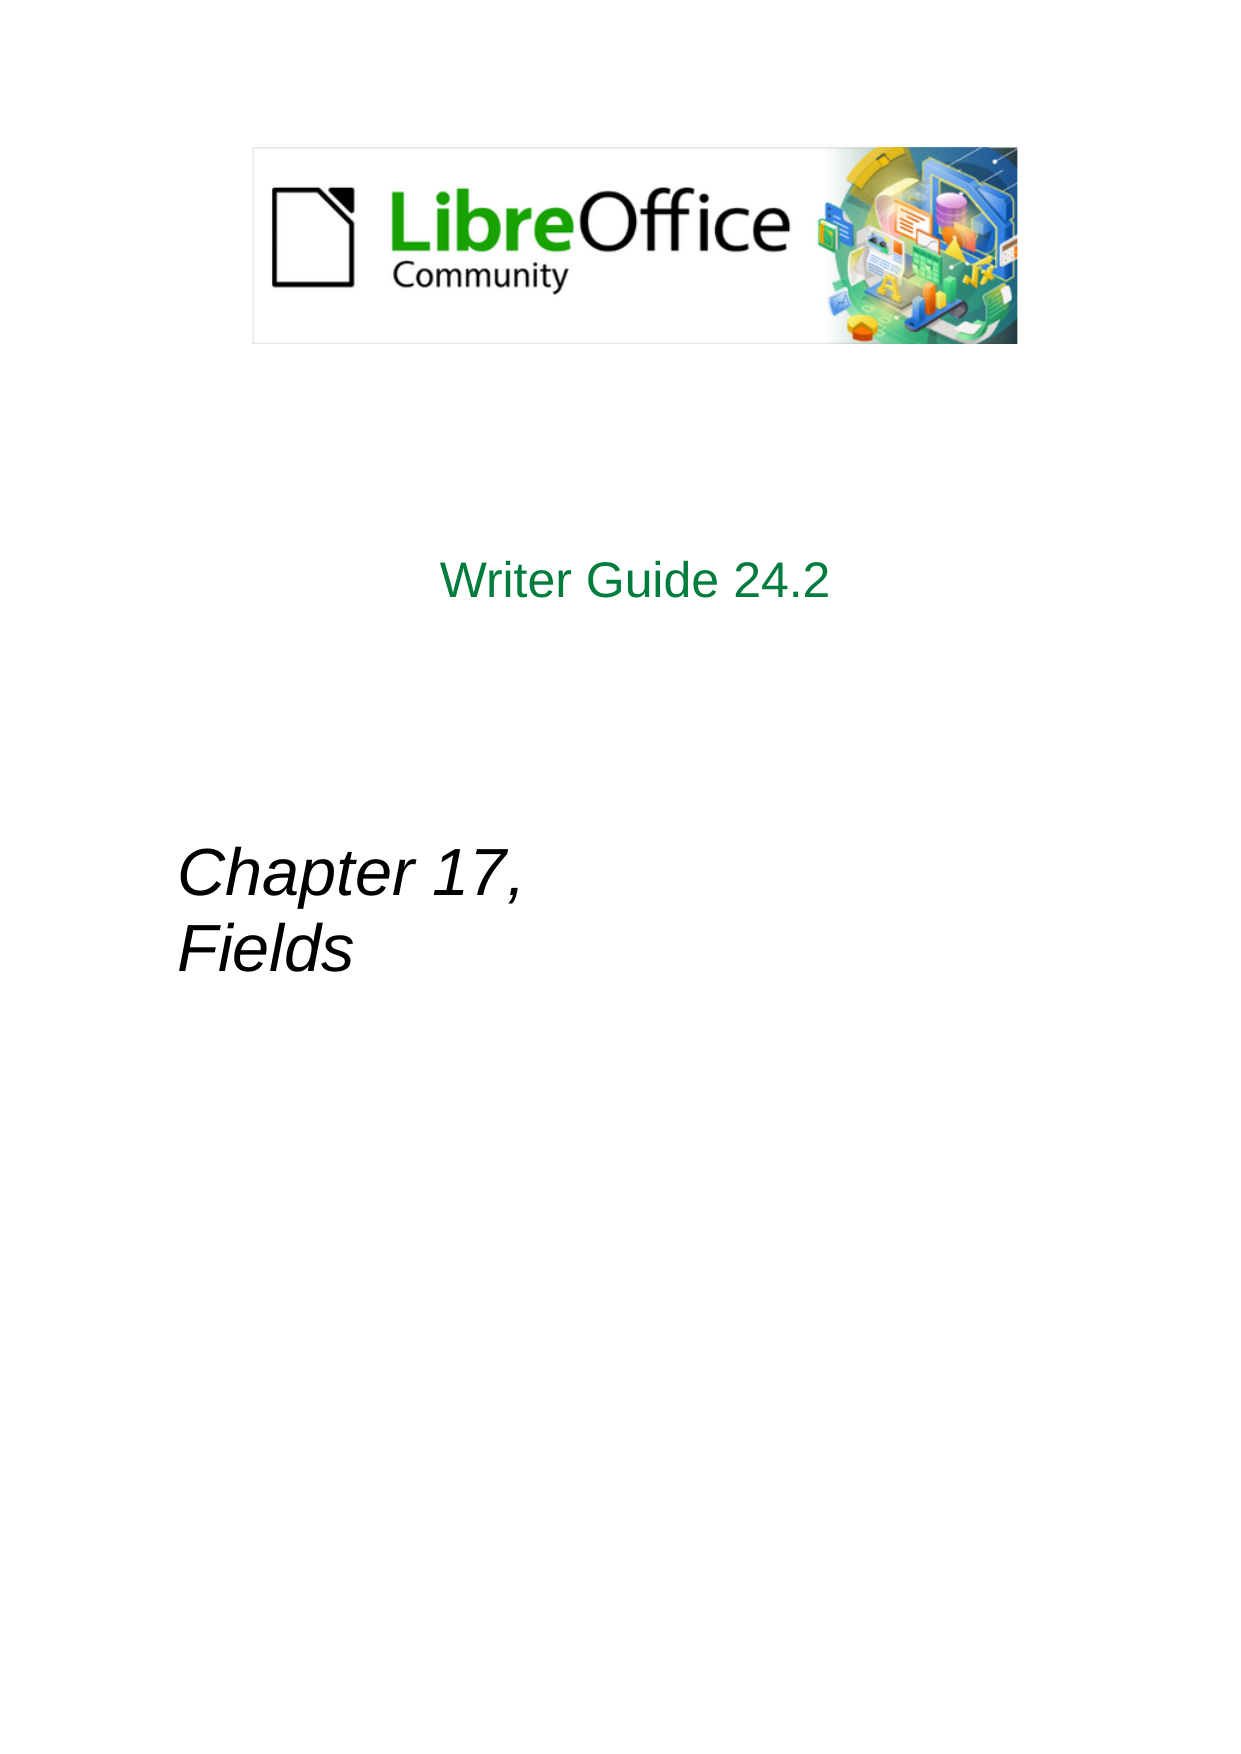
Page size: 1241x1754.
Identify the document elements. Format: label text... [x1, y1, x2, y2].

picture [252, 147, 1018, 344]
title Chapter 17, Fields [177, 833, 1093, 986]
text Writer Guide 24.2 [177, 550, 1093, 608]
